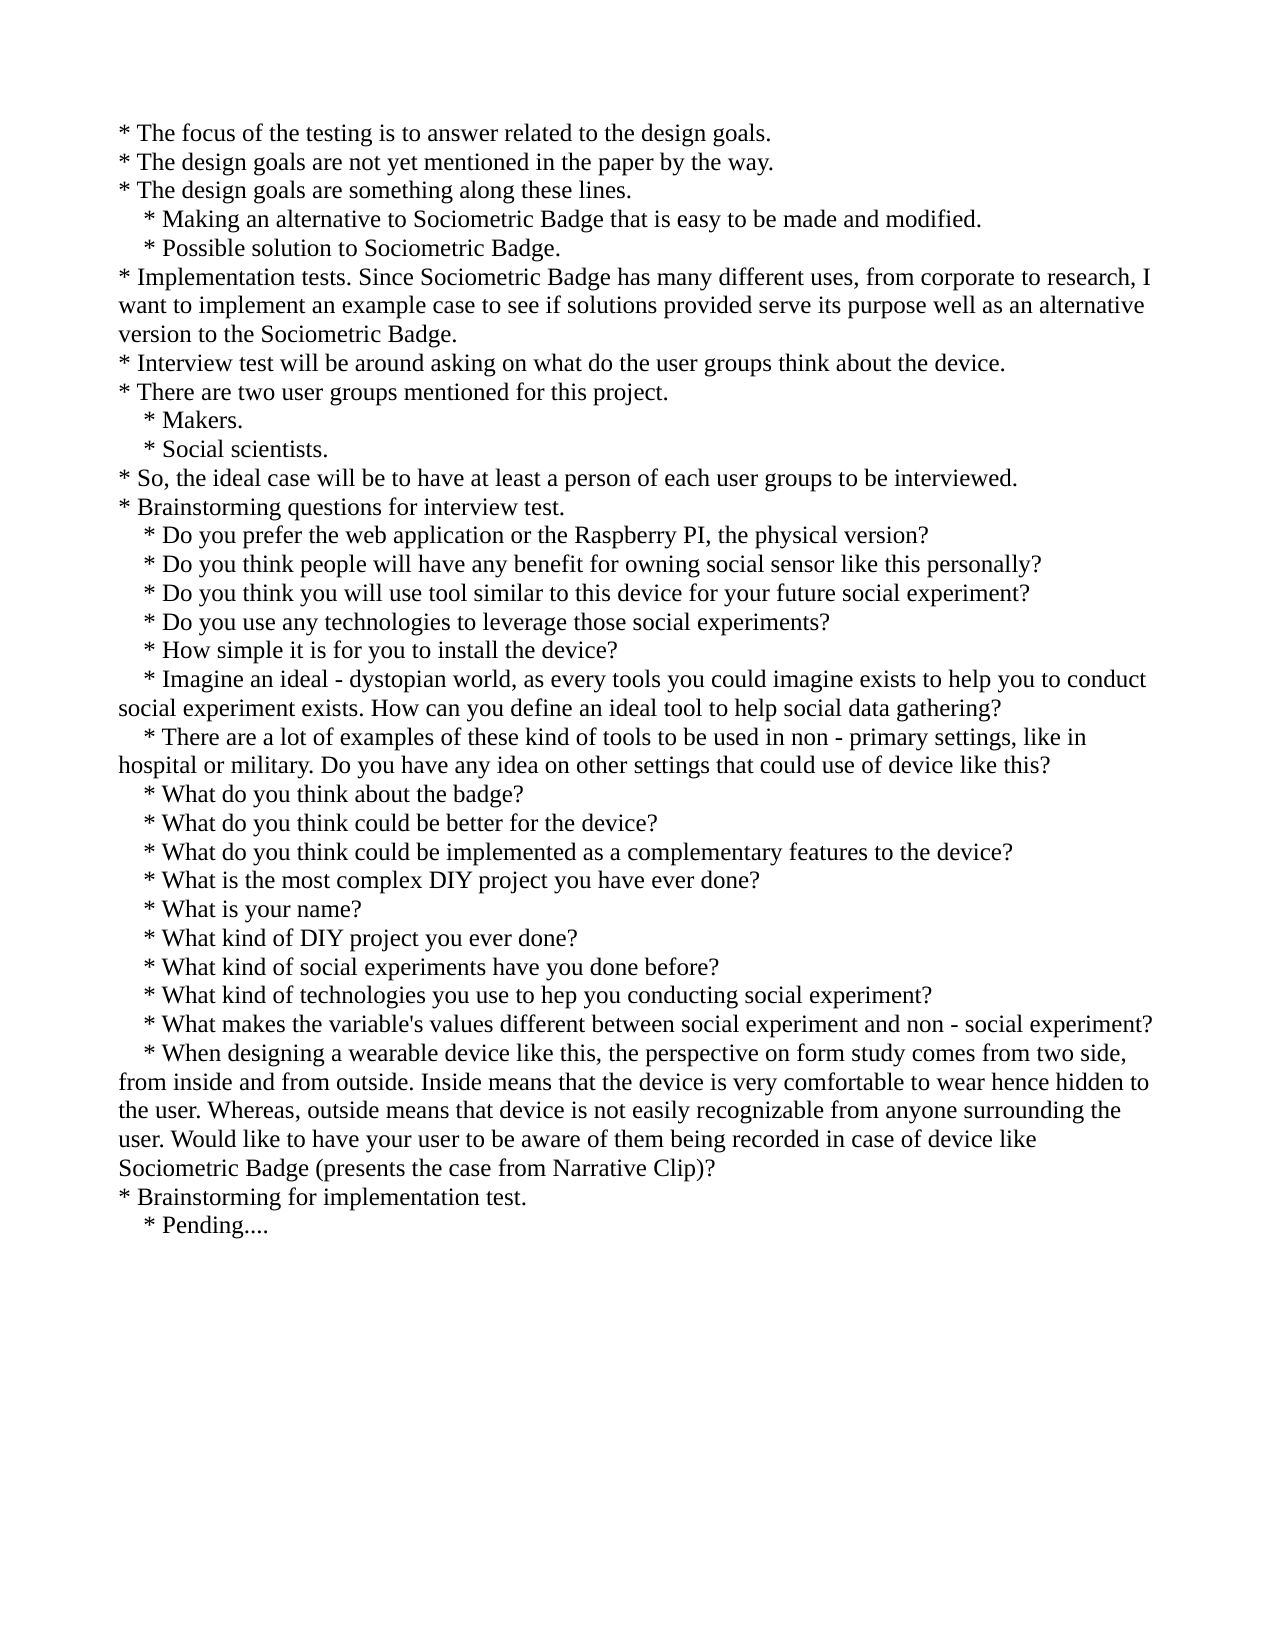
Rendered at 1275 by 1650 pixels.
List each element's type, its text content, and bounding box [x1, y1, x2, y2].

text * Making an alternative to Sociometric Badge that is easy to be made and modified. [118, 204, 1157, 233]
text * What do you think could be implemented as a complementary features to the device? [118, 837, 1157, 866]
text * Do you use any technologies to leverage those social experiments? [118, 607, 1157, 636]
text * There are two user groups mentioned for this project. [118, 377, 1157, 406]
text * What kind of technologies you use to hep you conducting social experiment? [118, 981, 1157, 1009]
text * Imagine an ideal - dystopian world, as every tools you could imagine exists to help you to conduct social experiment exists. How can you define an ideal tool to help social data gathering? [118, 664, 1157, 722]
text * What do you think could be better for the device? [118, 808, 1157, 837]
text * So, the ideal case will be to have at least a person of each user groups to be interviewed. [118, 463, 1157, 492]
text * Pending.... [118, 1211, 1157, 1239]
text * Interview test will be around asking on what do the user groups think about the device. [118, 348, 1157, 377]
text * Makers. [118, 406, 1157, 434]
text * Social scientists. [118, 434, 1157, 463]
text * The design goals are not yet mentioned in the paper by the way. [118, 147, 1157, 176]
text * Possible solution to Sociometric Badge. [118, 233, 1157, 262]
text * What kind of social experiments have you done before? [118, 952, 1157, 981]
text * How simple it is for you to install the device? [118, 636, 1157, 664]
text * There are a lot of examples of these kind of tools to be used in non - primary settings, like in hospital or military. Do you have any idea on other settings that could use of device like this? [118, 722, 1157, 779]
text * What kind of DIY project you ever done? [118, 923, 1157, 952]
text * Do you think you will use tool similar to this device for your future social experiment? [118, 578, 1157, 607]
text * What makes the variable's values different between social experiment and non - social experiment? [118, 1009, 1157, 1038]
text * The focus of the testing is to answer related to the design goals. [118, 118, 1157, 147]
text * Implementation tests. Since Sociometric Badge has many different uses, from corporate to research, I want to implement an example case to see if solutions provided serve its purpose well as an alternative version to the Sociometric Badge. [118, 262, 1157, 348]
text * Do you prefer the web application or the Raspberry PI, the physical version? [118, 521, 1157, 549]
text * Brainstorming questions for interview test. [118, 492, 1157, 521]
text * When designing a wearable device like this, the perspective on form study comes from two side, from inside and from outside. Inside means that the device is very comfortable to wear hence hidden to the user. Whereas, outside means that device is not easily recognizable from anyone surrounding the user. Would like to have your user to be aware of them being recorded in case of device like Sociometric Badge (presents the case from Narrative Clip)? [118, 1038, 1157, 1182]
text * What is your name? [118, 894, 1157, 923]
text * The design goals are something along these lines. [118, 176, 1157, 204]
text * Brainstorming for implementation test. [118, 1182, 1157, 1211]
text * What do you think about the badge? [118, 779, 1157, 808]
text * What is the most complex DIY project you have ever done? [118, 866, 1157, 894]
text * Do you think people will have any benefit for owning social sensor like this personally? [118, 549, 1157, 578]
